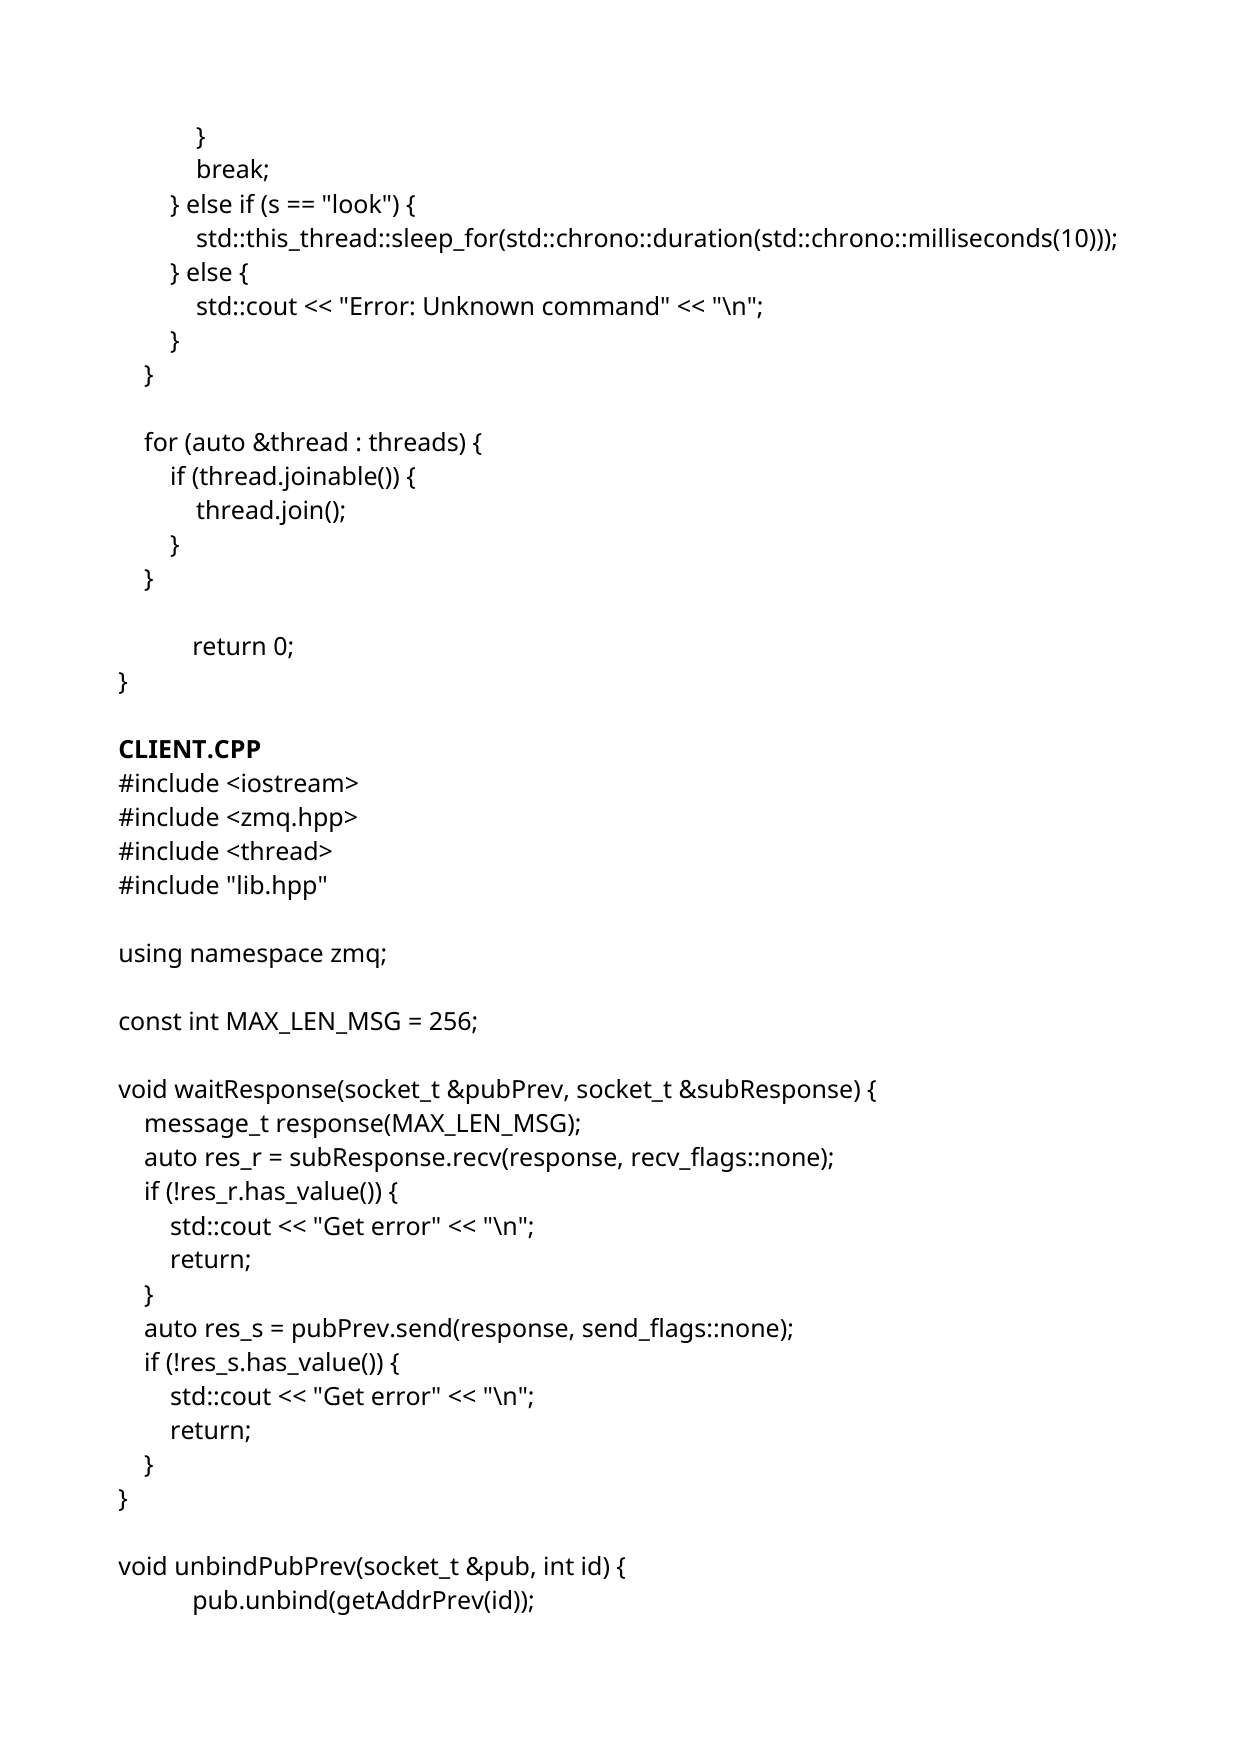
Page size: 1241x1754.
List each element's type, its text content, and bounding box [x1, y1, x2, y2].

text } [118, 527, 1122, 561]
text std::this_thread::sleep_for(std::chrono::duration(std::chrono::milliseconds(10))); [118, 220, 1122, 254]
text std::cout << "Error: Unknown command" << "\n"; [118, 288, 1122, 322]
text return; [118, 1412, 1122, 1447]
text #include "lib.hpp" [118, 867, 1122, 902]
text thread.join(); [118, 493, 1122, 527]
text } [118, 1481, 1122, 1515]
text } [118, 322, 1122, 357]
text } [118, 1447, 1122, 1481]
text void unbindPubPrev(socket_t &pub, int id) { [118, 1549, 1122, 1583]
text message_t response(MAX_LEN_MSG); [118, 1106, 1122, 1140]
text return 0; [118, 629, 1122, 663]
text auto res_s = pubPrev.send(response, send_flags::none); [118, 1310, 1122, 1344]
text #include <zmq.hpp> [118, 799, 1122, 833]
text for (auto &thread : threads) { [118, 425, 1122, 459]
text CLIENT.CPP [118, 731, 1122, 765]
text if (!res_r.has_value()) { [118, 1174, 1122, 1208]
text } else if (s == "look") { [118, 186, 1122, 220]
text const int MAX_LEN_MSG = 256; [118, 1004, 1122, 1038]
text if (thread.joinable()) { [118, 459, 1122, 493]
text using namespace zmq; [118, 936, 1122, 970]
text } [118, 357, 1122, 391]
text return; [118, 1242, 1122, 1276]
text auto res_r = subResponse.recv(response, recv_flags::none); [118, 1140, 1122, 1174]
text } [118, 663, 1122, 697]
text void waitResponse(socket_t &pubPrev, socket_t &subResponse) { [118, 1072, 1122, 1106]
text std::cout << "Get error" << "\n"; [118, 1208, 1122, 1242]
text std::cout << "Get error" << "\n"; [118, 1378, 1122, 1412]
text if (!res_s.has_value()) { [118, 1344, 1122, 1378]
text break; [118, 152, 1122, 186]
text pub.unbind(getAddrPrev(id)); [118, 1583, 1122, 1617]
text #include <thread> [118, 833, 1122, 867]
text } else { [118, 254, 1122, 288]
text } [118, 1276, 1122, 1310]
text #include <iostream> [118, 765, 1122, 799]
text } [118, 561, 1122, 595]
text } [118, 118, 1122, 152]
